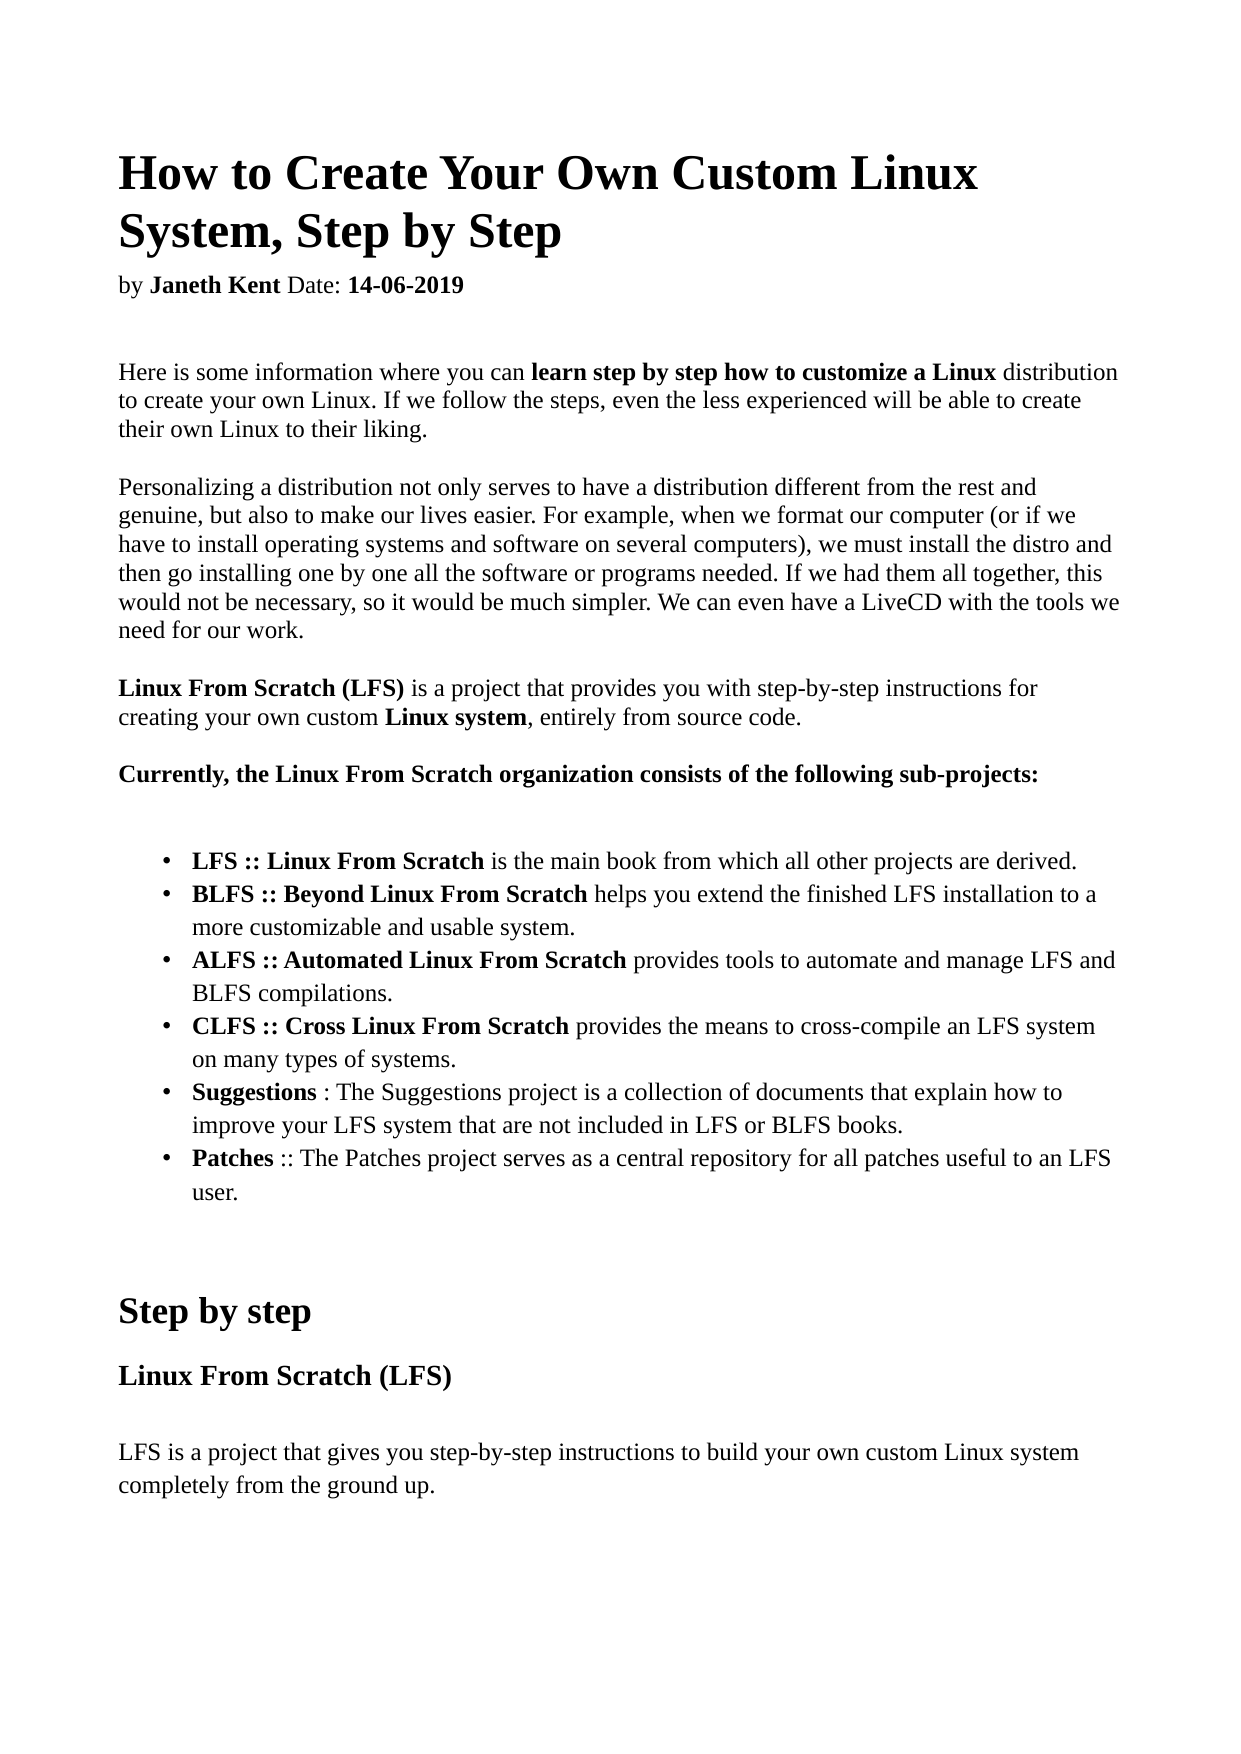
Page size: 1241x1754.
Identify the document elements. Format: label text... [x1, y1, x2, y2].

list Patches :: The Patches project serves as a central repository for all patches useful to an LFS user. [162, 1143, 1122, 1205]
list BLFS :: Beyond Linux From Scratch helps you extend the finished LFS installation to a more customizable and usable system. [162, 879, 1122, 941]
list Suggestions : The Suggestions project is a collection of documents that explain how to improve your LFS system that are not included in LFS or BLFS books. [162, 1077, 1122, 1139]
subtitle How to Create Your Own Custom Linux System, Step by Step [118, 143, 1122, 258]
subtitle Linux From Scratch (LFS) [118, 1358, 1122, 1392]
text LFS is a project that gives you step-by-step instructions to build your own custom Linux system completely from the ground up. [118, 1404, 1122, 1532]
list CLFS :: Cross Linux From Scratch provides the means to cross-compile an LFS system on many types of systems. [162, 1011, 1122, 1073]
list ALFS :: Automated Linux From Scratch provides tools to automate and manage LFS and BLFS compilations. [162, 945, 1122, 1007]
subtitle Step by step [118, 1245, 1122, 1331]
text Here is some information where you can learn step by step how to customize a Linux distribution to create your own Linux. If we follow the steps, even the less experienced will be able to create their own Linux to their liking. Personalizing a distribution not only serves to have a distribution different from the rest and genuine, but also to make our lives easier. For example, when we format our computer (or if we have to install operating systems and software on several computers), we must install the distro and then go installing one by one all the software or programs needed. If we had them all together, this would not be necessary, so it would be much simpler. We can even have a LiveCD with the tools we need for our work. Linux From Scratch (LFS) is a project that provides you with step-by-step instructions for creating your own custom Linux system, entirely from source code. Currently, the Linux From Scratch organization consists of the following sub-projects: [118, 328, 1122, 817]
list LFS :: Linux From Scratch is the main book from which all other projects are derived. [162, 846, 1122, 875]
text by Janeth Kent Date: 14-06-2019 [118, 271, 1122, 299]
